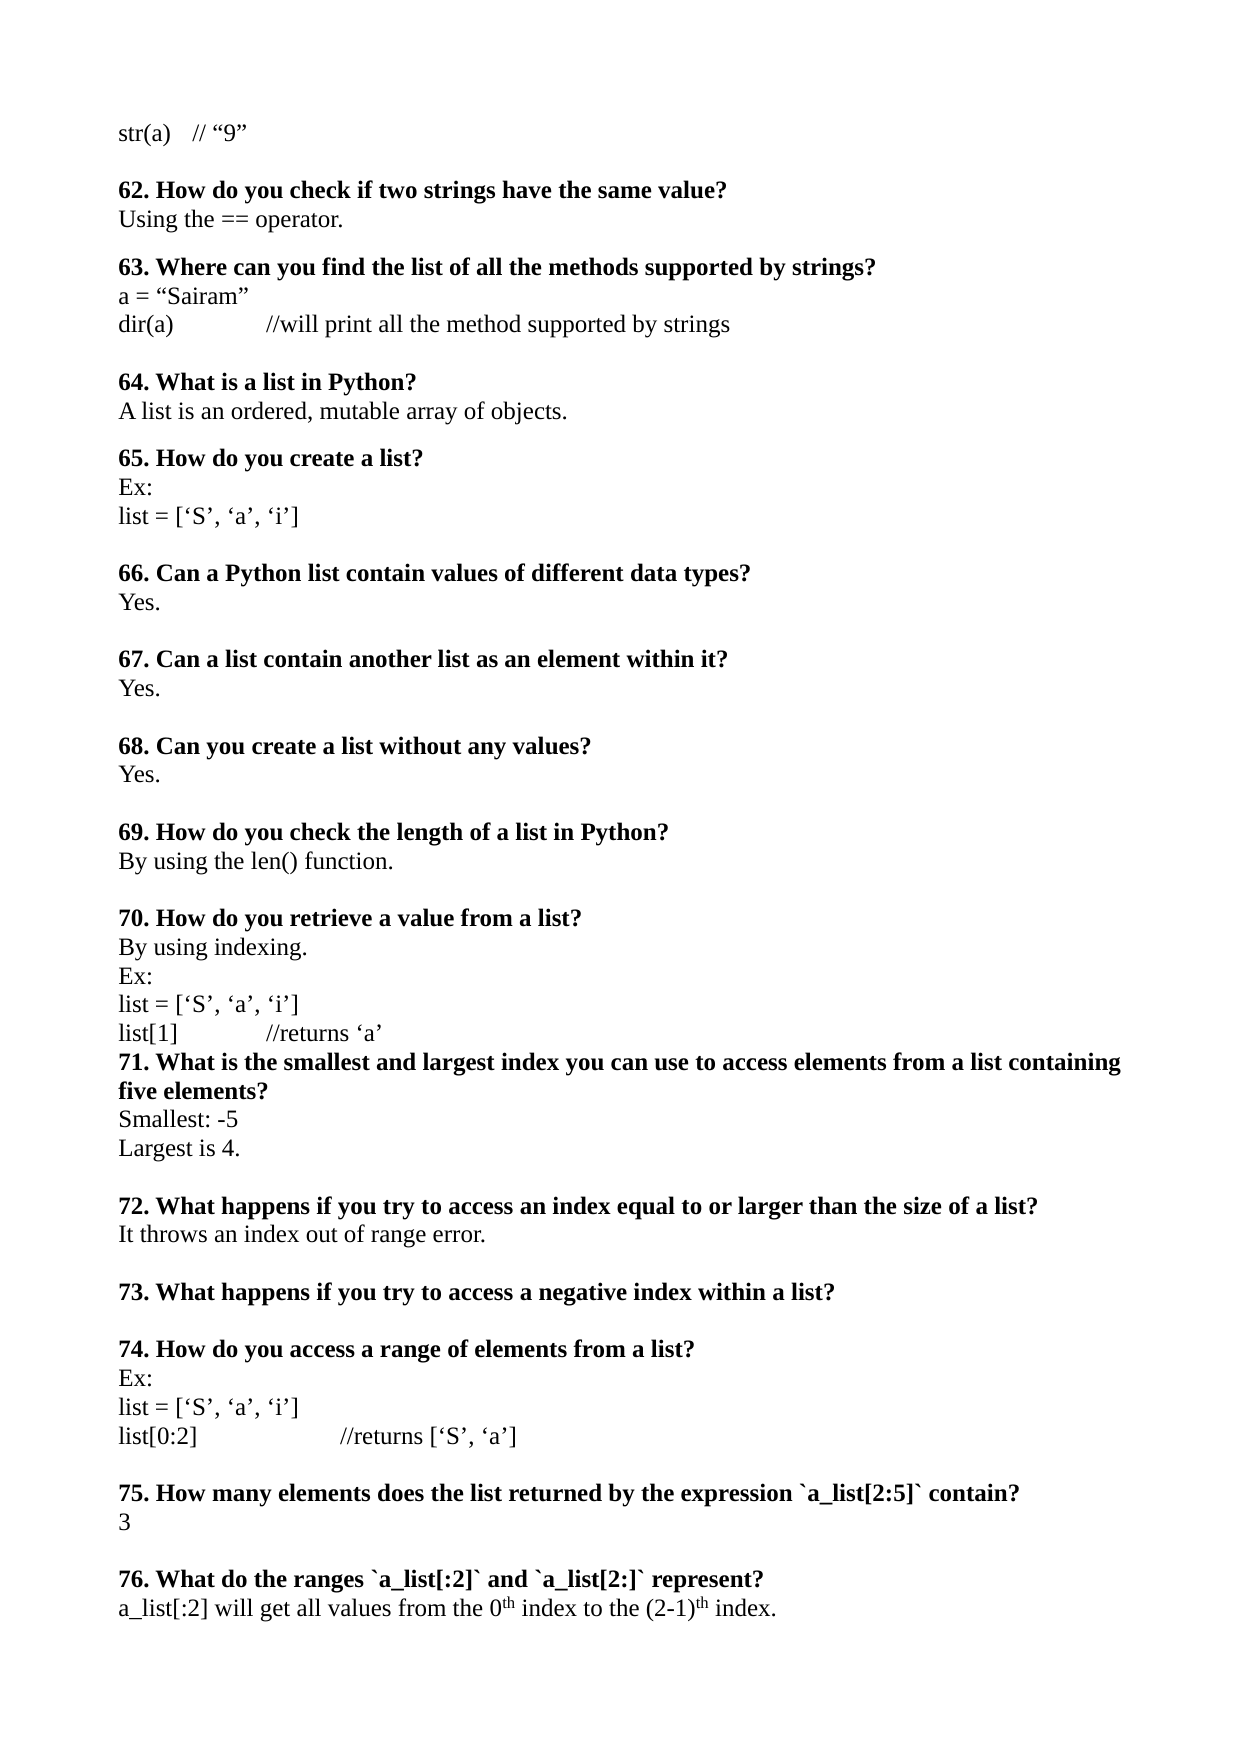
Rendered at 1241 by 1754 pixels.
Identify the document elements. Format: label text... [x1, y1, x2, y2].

text By using the len() function. [118, 846, 1122, 874]
text list[0:2] //returns [‘S’, ‘a’] [118, 1421, 1122, 1449]
text a = “Sairam” [118, 281, 1122, 309]
text a_list[:2] will get all values from the 0th index to the (2-1)th index. [118, 1593, 1122, 1622]
text Largest is 4. [118, 1133, 1122, 1162]
text 68. Can you create a list without any values? [118, 731, 1122, 759]
text It throws an index out of range error. [118, 1219, 1122, 1248]
text Ex: [118, 472, 1122, 501]
text 74. How do you access a range of elements from a list? [118, 1334, 1122, 1363]
text 66. Can a Python list contain values of different data types? [118, 558, 1122, 587]
text list = [‘S’, ‘a’, ‘i’] [118, 501, 1122, 529]
text 75. How many elements does the list returned by the expression `a_list[2:5]` contain? [118, 1478, 1122, 1507]
text 63. Where can you find the list of all the methods supported by strings? [118, 252, 1122, 281]
text A list is an ordered, mutable array of objects. [118, 396, 1122, 424]
text 69. How do you check the length of a list in Python? [118, 817, 1122, 846]
text Ex: [118, 961, 1122, 989]
text Smallest: -5 [118, 1104, 1122, 1133]
text 72. What happens if you try to access an index equal to or larger than the size of a list? [118, 1191, 1122, 1219]
text Yes. [118, 587, 1122, 616]
text Yes. [118, 759, 1122, 788]
text Using the == operator. [118, 204, 1122, 233]
text dir(a) //will print all the method supported by strings [118, 309, 1122, 338]
text str(a) // “9” [118, 118, 1122, 147]
text 65. How do you create a list? [118, 443, 1122, 472]
text 71. What is the smallest and largest index you can use to access elements from a list containing five elements? [118, 1047, 1122, 1104]
text 76. What do the ranges `a_list[:2]` and `a_list[2:]` represent? [118, 1564, 1122, 1593]
text Ex: [118, 1363, 1122, 1392]
text list = [‘S’, ‘a’, ‘i’] [118, 1392, 1122, 1421]
text By using indexing. [118, 932, 1122, 961]
text Yes. [118, 673, 1122, 702]
text 3 [118, 1507, 1122, 1536]
text list[1] //returns ‘a’ [118, 1018, 1122, 1047]
text 67. Can a list contain another list as an element within it? [118, 644, 1122, 673]
text 70. How do you retrieve a value from a list? [118, 903, 1122, 932]
text 73. What happens if you try to access a negative index within a list? [118, 1277, 1122, 1306]
text list = [‘S’, ‘a’, ‘i’] [118, 989, 1122, 1018]
text 62. How do you check if two strings have the same value? [118, 176, 1122, 204]
text 64. What is a list in Python? [118, 367, 1122, 396]
